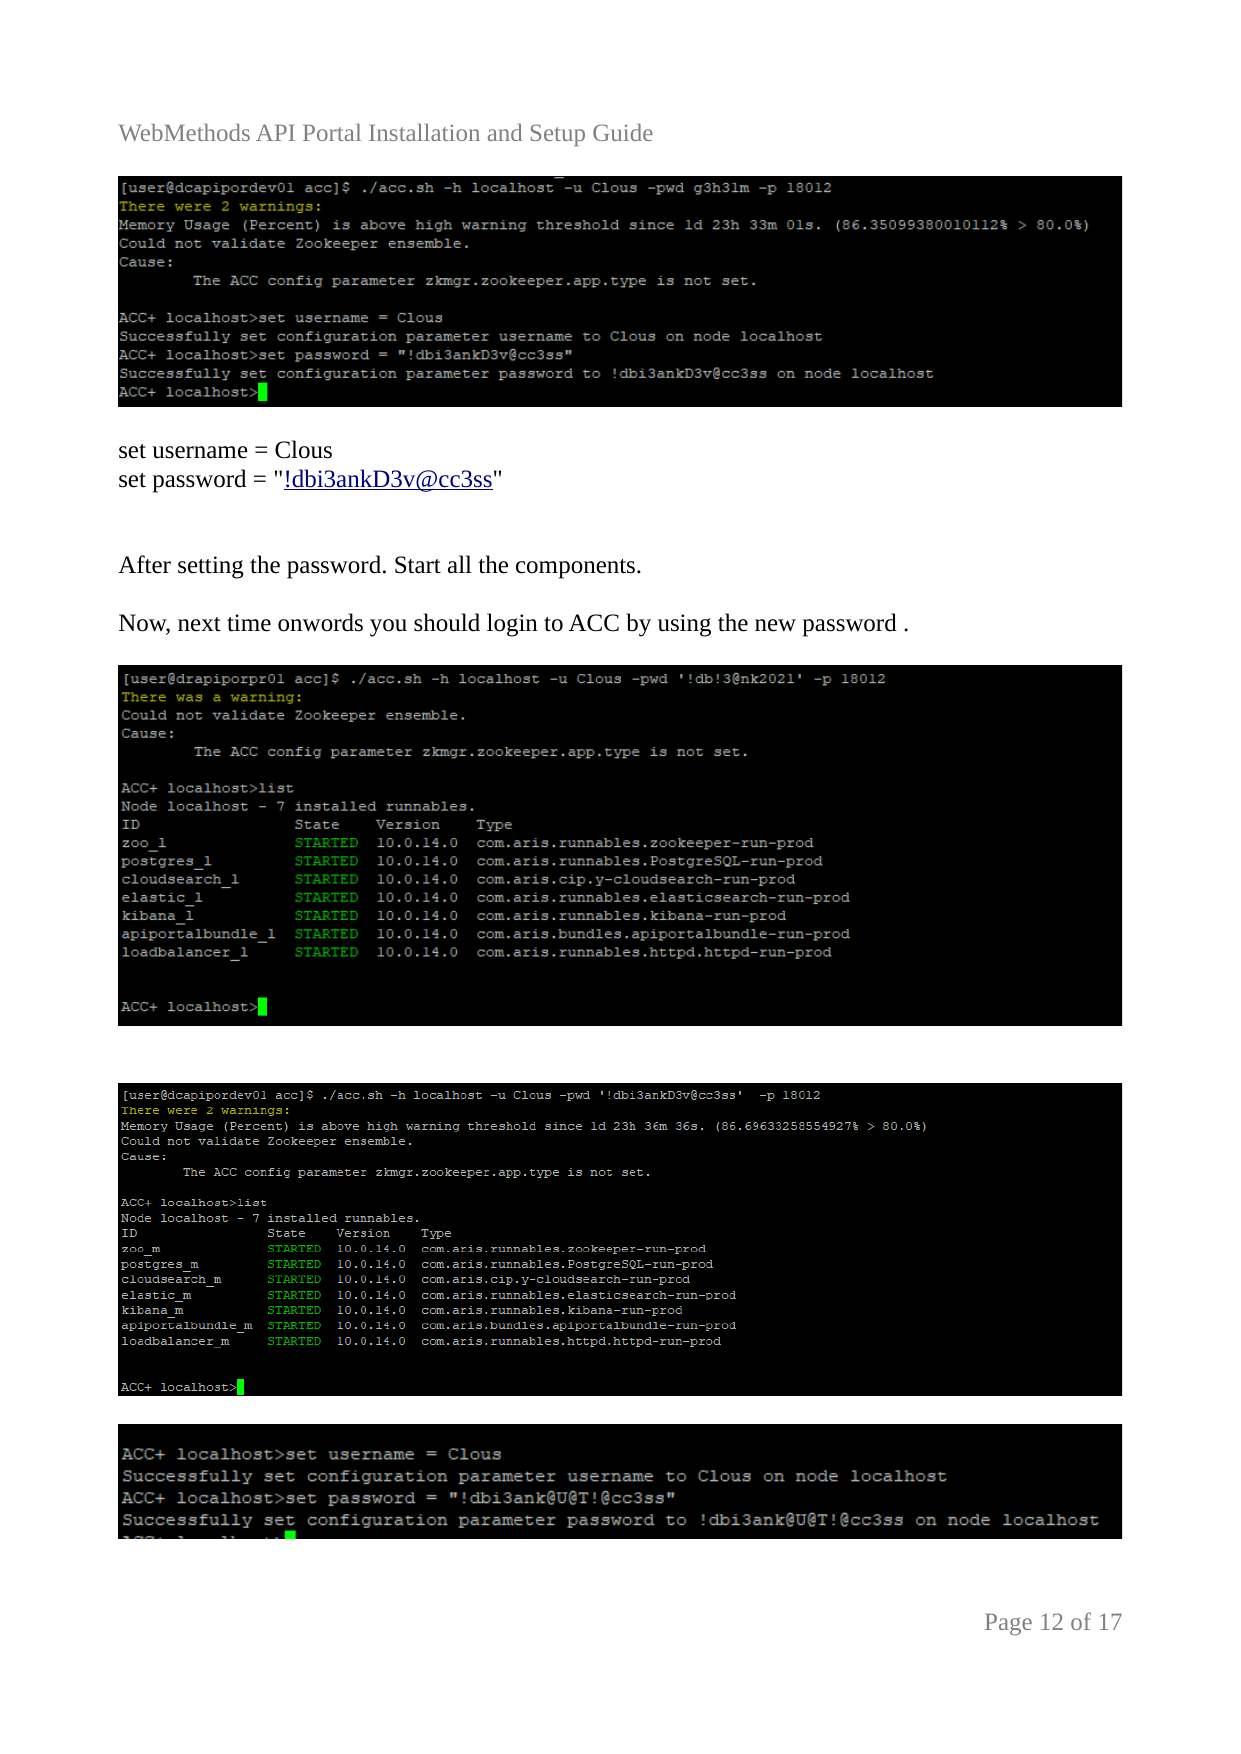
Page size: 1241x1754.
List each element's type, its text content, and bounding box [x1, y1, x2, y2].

text set password = "!dbi3ankD3v@cc3ss" [118, 464, 1122, 493]
picture [118, 665, 1123, 1026]
picture [118, 1083, 1123, 1396]
text Now, next time onwords you should login to ACC by using the new password . [118, 608, 1122, 636]
text After setting the password. Start all the components. [118, 550, 1122, 579]
picture [118, 176, 1123, 407]
picture [118, 1424, 1123, 1539]
text set username = Clous [118, 435, 1122, 464]
